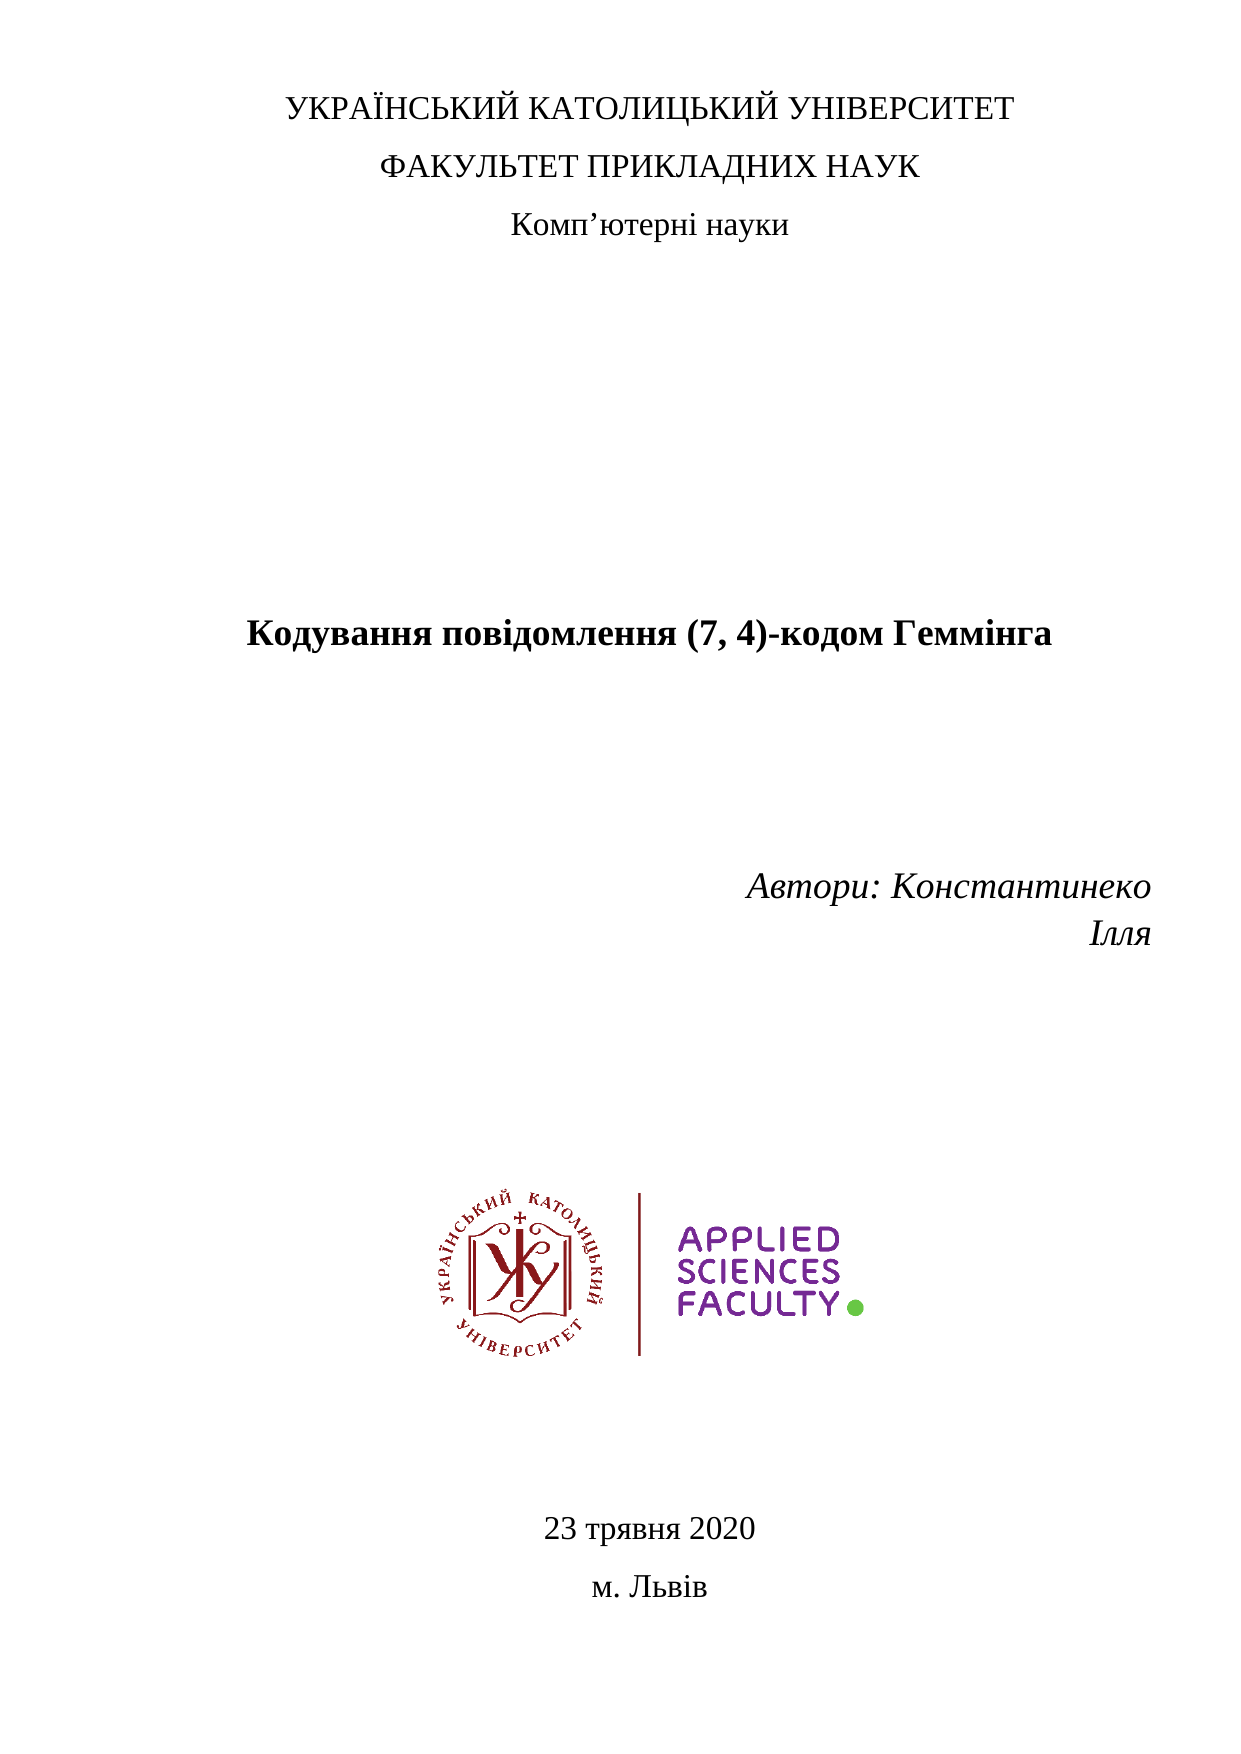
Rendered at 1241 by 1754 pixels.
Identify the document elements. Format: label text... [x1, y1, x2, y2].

text 23 трявня 2020 [148, 1509, 1152, 1547]
text УКРАЇНСЬКИЙ КАТОЛИЦЬКИЙ УНІВЕРСИТЕТ [148, 88, 1152, 127]
text м. Львів [148, 1567, 1152, 1605]
text Кодування повідомлення (7, 4)-кодом Геммінга [148, 611, 1152, 654]
text Комп’ютерні науки [148, 204, 1152, 243]
text Автори: Константинеко Ілля [148, 864, 1152, 953]
picture [362, 1083, 936, 1490]
text ФАКУЛЬТЕТ ПРИКЛАДНИХ НАУК [148, 147, 1152, 185]
